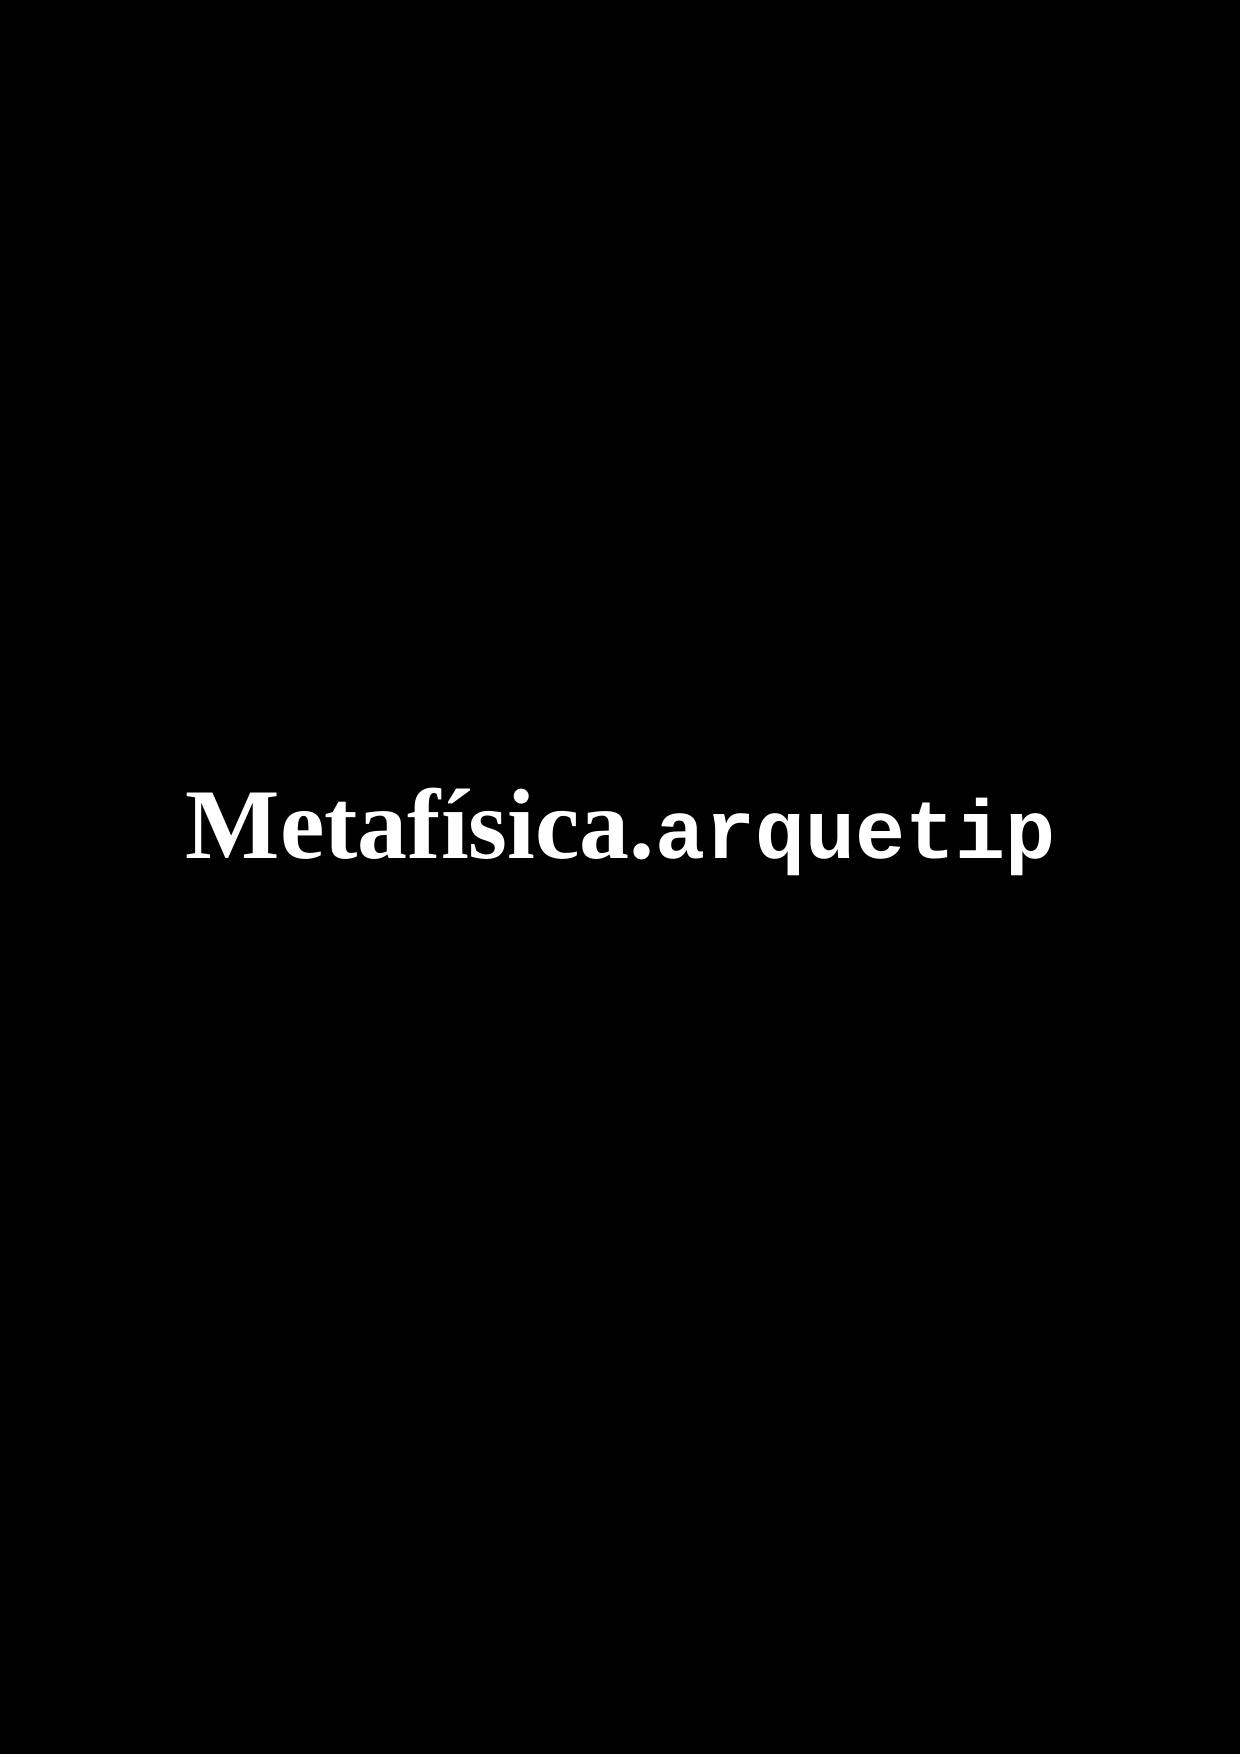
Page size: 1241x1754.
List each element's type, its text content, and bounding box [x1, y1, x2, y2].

subtitle Metafísica.arquetip [59, 765, 1181, 884]
